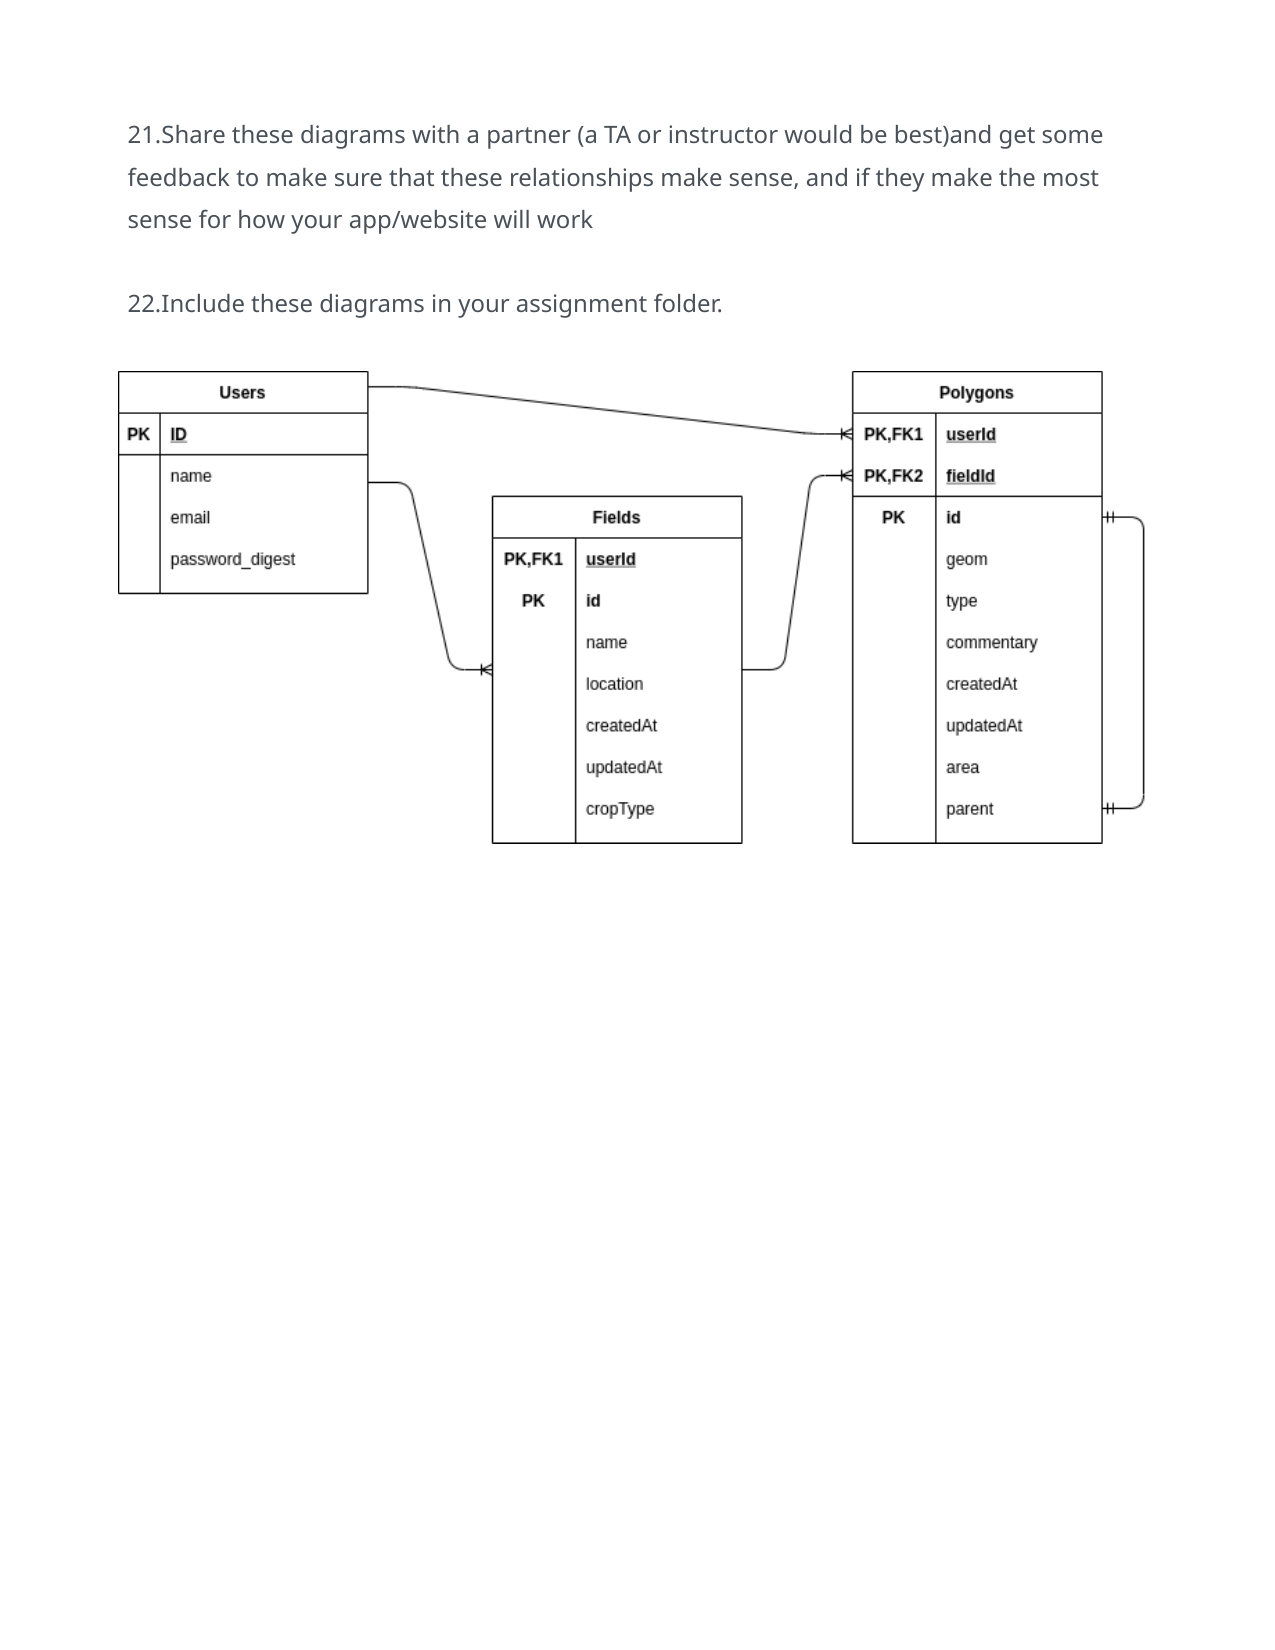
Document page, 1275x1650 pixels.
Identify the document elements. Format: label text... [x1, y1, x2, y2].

picture [118, 371, 1157, 844]
list Include these diagrams in your assignment folder. [127, 287, 1157, 320]
list Share these diagrams with a partner (a TA or instructor would be best)and get some feedback to make sure that these relationships make sense, and if they make the most sense for how your app/website will work [127, 118, 1157, 235]
